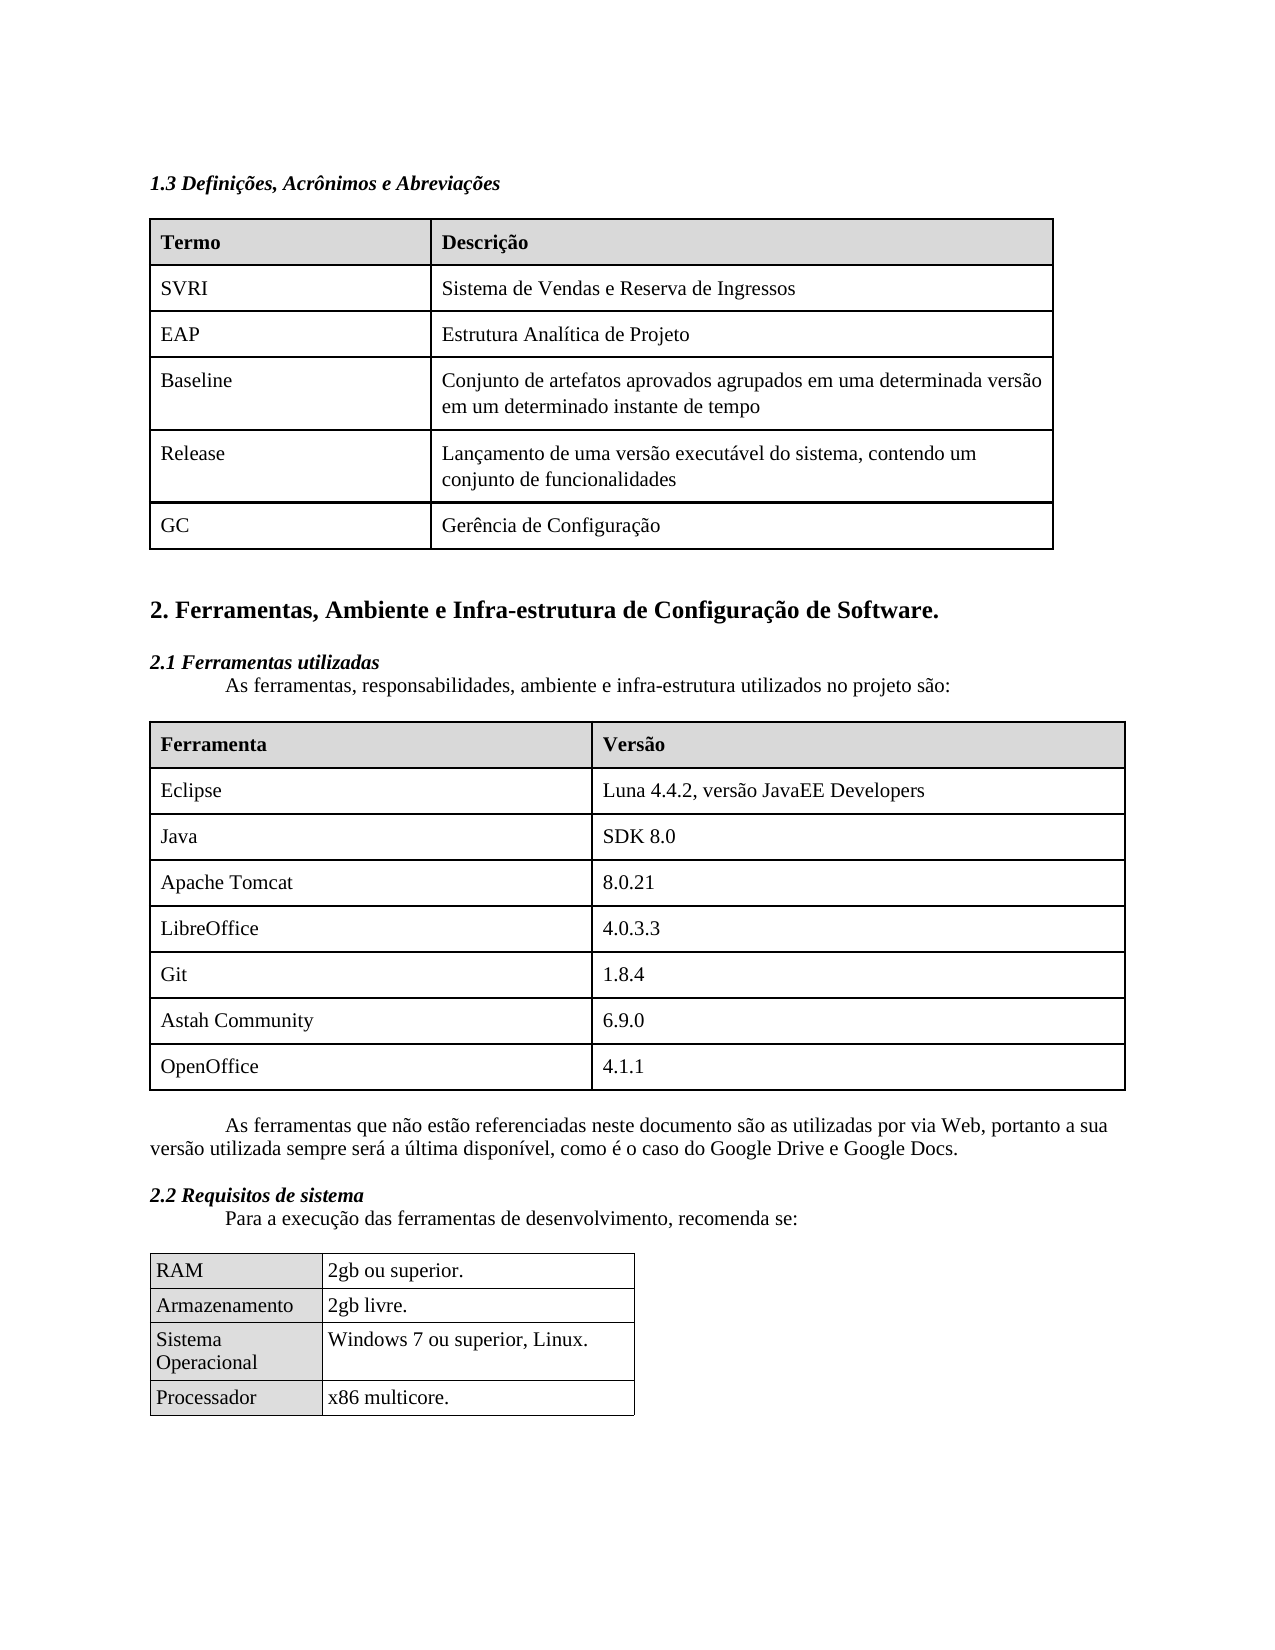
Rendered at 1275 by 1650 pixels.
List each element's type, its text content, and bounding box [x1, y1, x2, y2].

table_cell Windows 7 ou superior, Linux. [323, 1323, 634, 1380]
text 2.1 Ferramentas utilizadas [150, 651, 1125, 674]
table_cell GC [151, 504, 430, 547]
table_cell Eclipse [151, 769, 591, 813]
table_cell EAP [151, 312, 430, 356]
table_header Descrição [432, 220, 1052, 264]
table_header 2gb ou superior. [323, 1254, 634, 1288]
table_header RAM [151, 1254, 322, 1288]
text 2.2 Requisitos de sistema [150, 1183, 1125, 1207]
table_cell 4.1.1 [593, 1045, 1124, 1089]
text 1.3 Definições, Acrônimos e Abreviações [150, 172, 1125, 195]
table_cell Release [151, 431, 430, 501]
table_cell Baseline [151, 358, 430, 429]
text 2. Ferramentas, Ambiente e Infra-estrutura de Configuração de Software. [150, 596, 1125, 623]
table_cell Processador [151, 1381, 322, 1415]
table_cell Git [151, 953, 591, 997]
table_cell Sistema de Vendas e Reserva de Ingressos [432, 266, 1052, 310]
table_cell 1.8.4 [593, 953, 1124, 997]
table_cell Luna 4.4.2, versão JavaEE Developers [593, 769, 1124, 813]
table_cell OpenOffice [151, 1045, 591, 1089]
text As ferramentas que não estão referenciadas neste documento são as utilizadas por via Web, portanto a sua versão utilizada sempre será a última disponível, como é o caso do Google Drive e Google Docs. [150, 1114, 1125, 1160]
table_cell Java [151, 815, 591, 859]
table_cell Apache Tomcat [151, 861, 591, 905]
table_cell SVRI [151, 266, 430, 310]
text Para a execução das ferramentas de desenvolvimento, recomenda se: [150, 1207, 1125, 1253]
table_cell 6.9.0 [593, 999, 1124, 1043]
table_cell Lançamento de uma versão executável do sistema, contendo um conjunto de funcionalidades [432, 431, 1052, 501]
table_cell Conjunto de artefatos aprovados agrupados em uma determinada versão em um determinado instante de tempo [432, 358, 1052, 429]
table_cell 2gb livre. [323, 1289, 634, 1322]
table_cell LibreOffice [151, 907, 591, 951]
table_cell Astah Community [151, 999, 591, 1043]
table_cell Armazenamento [151, 1289, 322, 1322]
table_cell Gerência de Configuração [432, 504, 1052, 547]
table_header Termo [151, 220, 430, 264]
table_cell SDK 8.0 [593, 815, 1124, 859]
table_cell Sistema Operacional [151, 1323, 322, 1380]
table_cell 8.0.21 [593, 861, 1124, 905]
table_header Versão [593, 723, 1124, 767]
text As ferramentas, responsabilidades, ambiente e infra-estrutura utilizados no projeto são: [150, 674, 1125, 697]
table_header Ferramenta [151, 723, 591, 767]
table_cell 4.0.3.3 [593, 907, 1124, 951]
table_cell x86 multicore. [323, 1381, 634, 1415]
table_cell Estrutura Analítica de Projeto [432, 312, 1052, 356]
